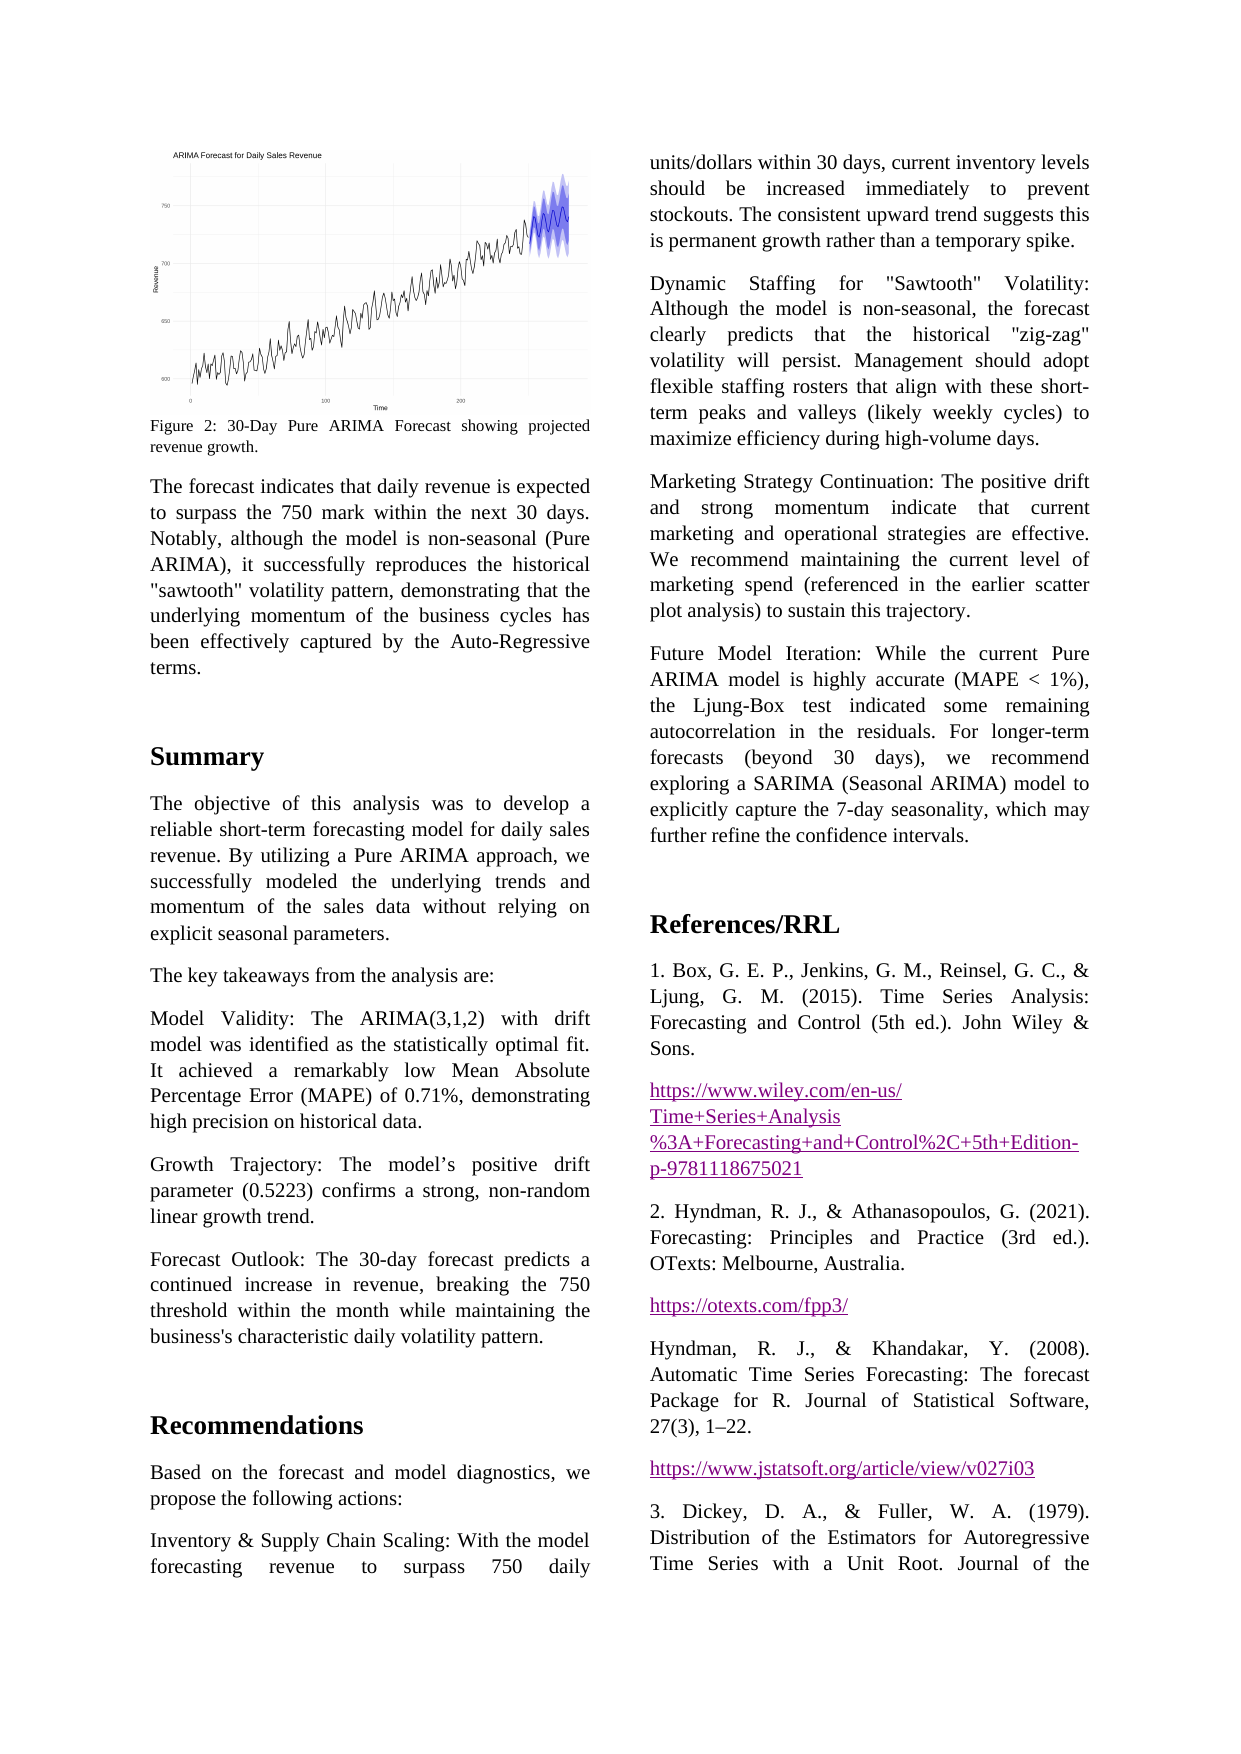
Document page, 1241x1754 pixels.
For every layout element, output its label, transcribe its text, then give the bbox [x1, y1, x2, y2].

text Marketing Strategy Continuation: The positive drift and strong momentum indicate that current marketing and operational strategies are effective. We recommend maintaining the current level of marketing spend (referenced in the earlier scatter plot analysis) to sustain this trajectory. [649, 469, 1090, 622]
text Model Validity: The ARIMA(3,1,2) with drift model was identified as the statistically optimal fit. It achieved a remarkably low Mean Absolute Percentage Error (MAPE) of 0.71%, demonstrating high precision on historical data. [150, 1006, 591, 1133]
text Figure 2: 30-Day Pure ARIMA Forecast showing projected revenue growth. [150, 415, 591, 456]
text Hyndman, R. J., & Khandakar, Y. (2008). Automatic Time Series Forecasting: The forecast Package for R. Journal of Statistical Software, 27(3), 1–22. [649, 1336, 1090, 1438]
text Dynamic Staffing for "Sawtooth" Volatility: Although the model is non-seasonal, the forecast clearly predicts that the historical "zig-zag" volatility will persist. Management should adopt flexible staffing rosters that align with these short-term peaks and valleys (likely weekly cycles) to maximize efficiency during high-volume days. [649, 270, 1090, 450]
text Future Model Iteration: While the current Pure ARIMA model is highly accurate (MAPE < 1%), the Ljung-Box test indicated some remaining autocorrelation in the residuals. For longer-term forecasts (beyond 30 days), we recommend exploring a SARIMA (Seasonal ARIMA) model to explicitly capture the 7-day seasonality, which may further refine the confidence intervals. [649, 641, 1090, 847]
text https://otexts.com/fpp3/ [649, 1293, 1090, 1317]
text units/dollars within 30 days, current inventory levels should be increased immediately to prevent stockouts. The consistent upward trend suggests this is permanent growth rather than a temporary spike. [649, 150, 1090, 252]
text 1. Box, G. E. P., Jenkins, G. M., Reinsel, G. C., & Ljung, G. M. (2015). Time Series Analysis: Forecasting and Control (5th ed.). John Wiley & Sons. [649, 958, 1090, 1060]
text The key takeaways from the analysis are: [150, 963, 591, 987]
text Inventory & Supply Chain Scaling: With the model forecasting revenue to surpass 750 daily [150, 1528, 591, 1578]
picture [150, 150, 591, 415]
text Forecast Outlook: The 30-day forecast predicts a continued increase in revenue, breaking the 750 threshold within the month while maintaining the business's characteristic daily volatility pattern. [150, 1246, 591, 1348]
text References/RRL [649, 908, 1090, 939]
text Based on the forecast and model diagnostics, we propose the following actions: [150, 1460, 591, 1510]
text The objective of this analysis was to develop a reliable short-term forecasting model for daily sales revenue. By utilizing a Pure ARIMA approach, we successfully modeled the underlying trends and momentum of the sales data without relying on explicit seasonal parameters. [150, 791, 591, 944]
text The forecast indicates that daily revenue is expected to surpass the 750 mark within the next 30 days. Notably, although the model is non-seasonal (Pure ARIMA), it successfully reproduces the historical "sawtooth" volatility pattern, demonstrating that the underlying momentum of the business cycles has been effectively captured by the Auto-Regressive terms. [150, 474, 591, 679]
text Recommendations [150, 1409, 591, 1441]
text Summary [150, 741, 591, 772]
text 2. Hyndman, R. J., & Athanasopoulos, G. (2021). Forecasting: Principles and Practice (3rd ed.). OTexts: Melbourne, Australia. [649, 1199, 1090, 1275]
text https://www.wiley.com/en-us/Time+Series+Analysis%3A+Forecasting+and+Control%2C+5th+Edition-p-9781118675021 [649, 1078, 1090, 1180]
text https://www.jstatsoft.org/article/view/v027i03 [649, 1456, 1090, 1480]
text Growth Trajectory: The model’s positive drift parameter (0.5223) confirms a strong, non-random linear growth trend. [150, 1152, 591, 1228]
text 3. Dickey, D. A., & Fuller, W. A. (1979). Distribution of the Estimators for Autoregressive Time Series with a Unit Root. Journal of the [649, 1499, 1090, 1575]
